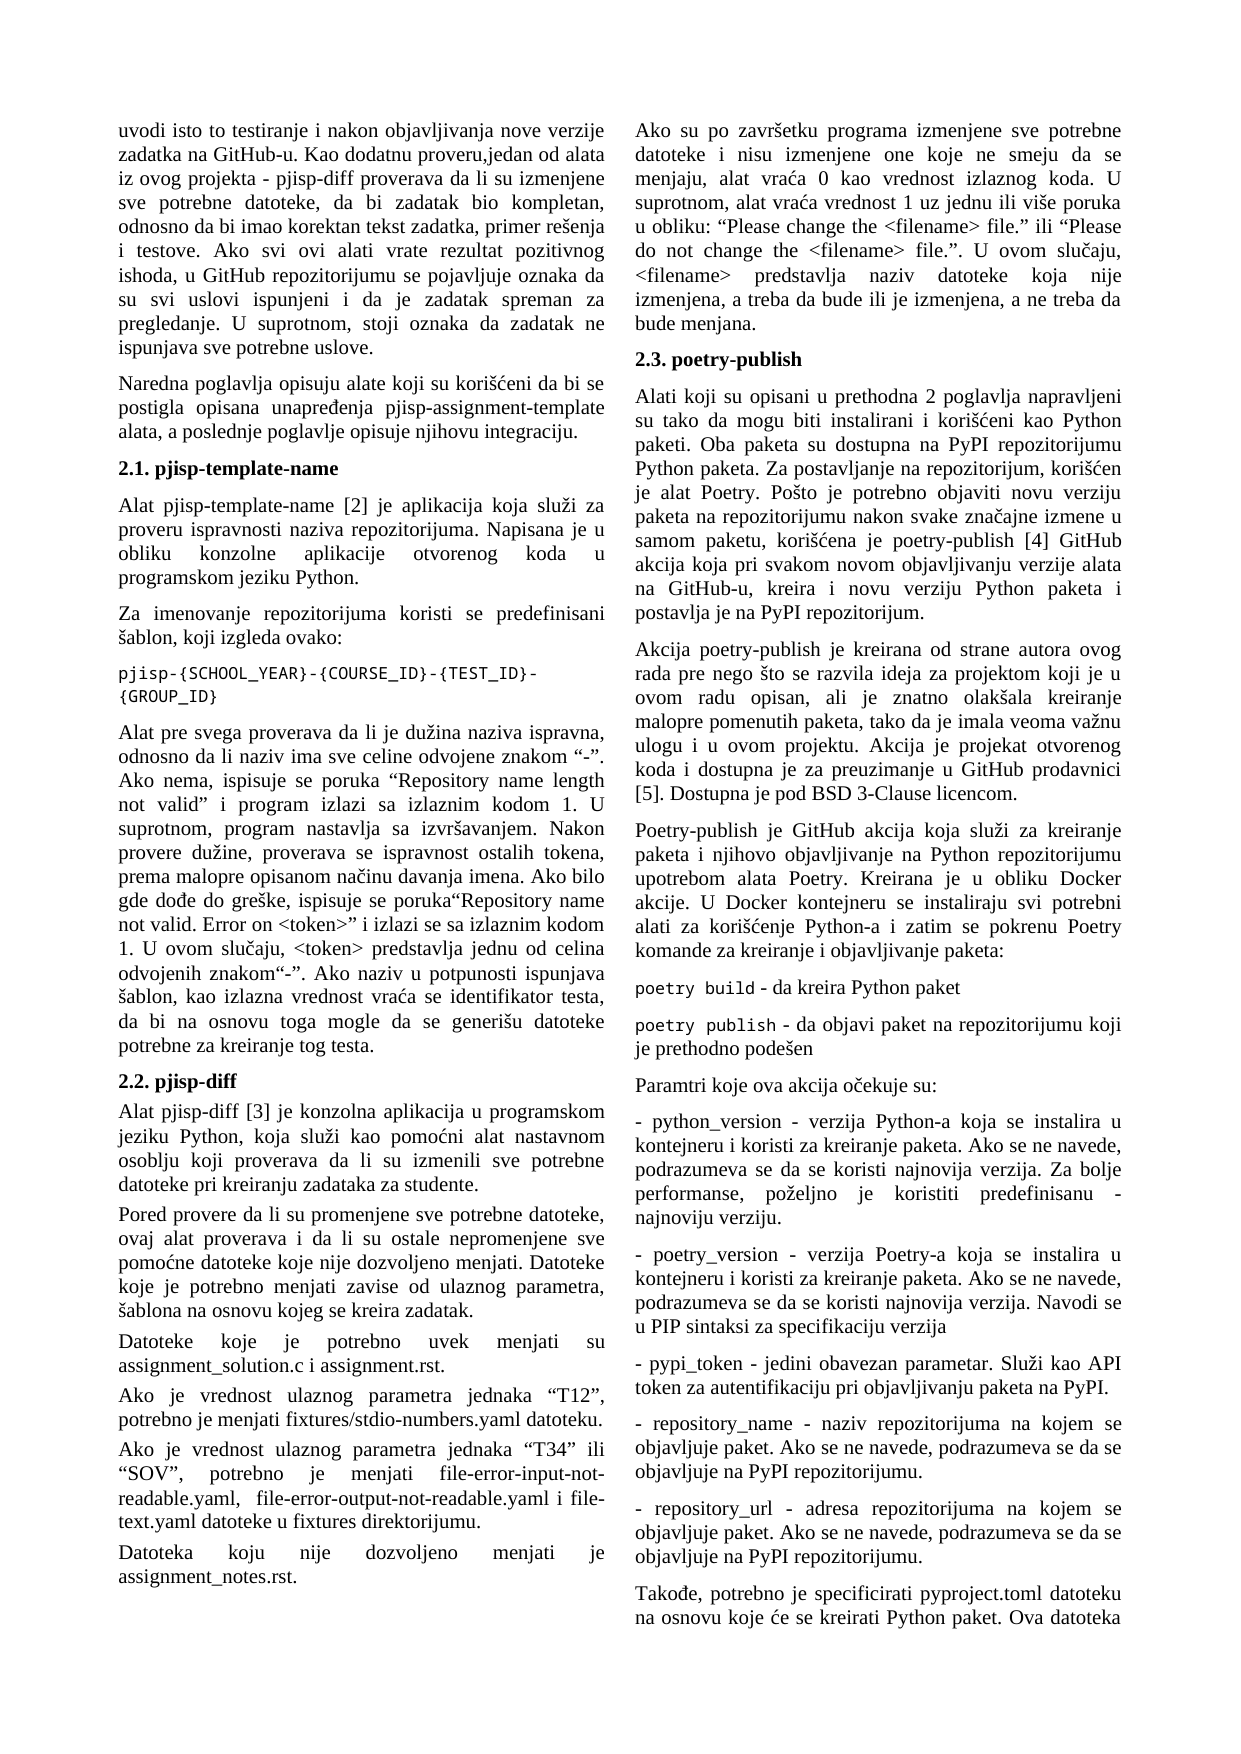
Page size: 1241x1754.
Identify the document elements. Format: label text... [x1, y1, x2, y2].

text Datoteka koju nije dozvoljeno menjati je assignment_notes.rst. [118, 1540, 605, 1588]
text Alat pjisp-diff [3] je konzolna aplikacija u programskom jeziku Python, koja služi kao pomoćni alat nastavnom osoblju koji proverava da li su izmenili sve potrebne datoteke pri kreiranju zadataka za studente. [118, 1099, 605, 1196]
text - pypi_token - jedini obavezan parametar. Služi kao API token za autentifikaciju pri objavljivanju paketa na PyPI. [635, 1351, 1122, 1399]
text Takođe, potrebno je specificirati pyproject.toml datoteku na osnovu koje će se kreirati Python paket. Ova datoteka [635, 1581, 1122, 1629]
text 2.1. pjisp-template-name [118, 456, 605, 480]
text - repository_url - adresa repozitorijuma na kojem se objavljuje paket. Ako se ne navede, podrazumeva se da se objavljuje na PyPI repozitorijumu. [635, 1496, 1122, 1568]
text pjisp-{SCHOOL_YEAR}-{COURSE_ID}-{TEST_ID}-{GROUP_ID} [118, 662, 605, 707]
text - repository_name - naziv repozitorijuma na kojem se objavljuje paket. Ako se ne navede, podrazumeva se da se objavljuje na PyPI repozitorijumu. [635, 1411, 1122, 1483]
text poetry publish - da objavi paket na repozitorijumu koji je prethodno podešen [635, 1012, 1122, 1060]
text Paramtri koje ova akcija očekuje su: [635, 1072, 1122, 1097]
text Za imenovanje repozitorijuma koristi se predefinisani šablon, koji izgleda ovako: [118, 601, 605, 649]
text Ako je vrednost ulaznog parametra jednaka “T12”, potrebno je menjati fixtures/stdio-numbers.yaml datoteku. [118, 1383, 605, 1431]
text poetry build - da kreira Python paket [635, 975, 1122, 999]
text 2.2. pjisp-diff [118, 1069, 605, 1093]
text Akcija poetry-publish je kreirana od strane autora ovog rada pre nego što se razvila ideja za projektom koji je u ovom radu opisan, ali je znatno olakšala kreiranje malopre pomenutih paketa, tako da je imala veoma važnu ulogu i u ovom projektu. Akcija je projekat otvorenog koda i dostupna je za preuzimanje u GitHub prodavnici [5]. Dostupna je pod BSD 3-Clause licencom. [635, 637, 1122, 805]
text - poetry_version - verzija Poetry-a koja se instalira u kontejneru i koristi za kreiranje paketa. Ako se ne navede, podrazumeva se da se koristi najnovija verzija. Navodi se u PIP sintaksi za specifikaciju verzija [635, 1242, 1122, 1338]
text Naredna poglavlja opisuju alate koji su korišćeni da bi se postigla opisana unapređenja pjisp-assignment-template alata, a poslednje poglavlje opisuje njihovu integraciju. [118, 371, 605, 443]
text 2.3. poetry-publish [635, 347, 1122, 371]
text Datoteke koje je potrebno uvek menjati su assignment_solution.c i assignment.rst. [118, 1328, 605, 1377]
text Poetry-publish je GitHub akcija koja služi za kreiranje paketa i njihovo objavljivanje na Python repozitorijumu upotrebom alata Poetry. Kreirana je u obliku Docker akcije. U Docker kontejneru se instaliraju svi potrebni alati za korišćenje Python-a i zatim se pokrenu Poetry komande za kreiranje i objavljivanje paketa: [635, 818, 1122, 962]
text Ako je vrednost ulaznog parametra jednaka “T34” ili “SOV”, potrebno je menjati file-error-input-not-readable.yaml, file-error-output-not-readable.yaml i file-text.yaml datoteke u fixtures direktorijumu. [118, 1437, 605, 1533]
text - python_version - verzija Python-a koja se instalira u kontejneru i koristi za kreiranje paketa. Ako se ne navede, podrazumeva se da se koristi najnovija verzija. Za bolje performanse, poželjno je koristiti predefinisanu - najnoviju verziju. [635, 1109, 1122, 1229]
text Ako su po završetku programa izmenjene sve potrebne datoteke i nisu izmenjene one koje ne smeju da se menjaju, alat vraća 0 kao vrednost izlaznog koda. U suprotnom, alat vraća vrednost 1 uz jednu ili više poruka u obliku: “Please change the <filename> file.” ili “Please do not change the <filename> file.”. U ovom slučaju, <filename> predstavlja naziv datoteke koja nije izmenjena, a treba da bude ili je izmenjena, a ne treba da bude menjana. [635, 118, 1122, 335]
text Alat pjisp-template-name [2] je aplikacija koja služi za proveru ispravnosti naziva repozitorijuma. Napisana je u obliku konzolne aplikacije otvorenog koda u programskom jeziku Python. [118, 492, 605, 589]
text Pored provere da li su promenjene sve potrebne datoteke, ovaj alat proverava i da li su ostale nepromenjene sve pomoćne datoteke koje nije dozvoljeno menjati. Datoteke koje je potrebno menjati zavise od ulaznog parametra, šablona na osnovu kojeg se kreira zadatak. [118, 1202, 605, 1322]
text Alat pre svega proverava da li je dužina naziva ispravna, odnosno da li naziv ima sve celine odvojene znakom “-”. Ako nema, ispisuje se poruka “Repository name length not valid” i program izlazi sa izlaznim kodom 1. U suprotnom, program nastavlja sa izvršavanjem. Nakon provere dužine, proverava se ispravnost ostalih tokena, prema malopre opisanom načinu davanja imena. Ako bilo gde dođe do greške, ispisuje se poruka“Repository name not valid. Error on <token>” i izlazi se sa izlaznim kodom 1. U ovom slučaju, <token> predstavlja jednu od celina odvojenih znakom“-”. Ako naziv u potpunosti ispunjava šablon, kao izlazna vrednost vraća se identifikator testa, da bi na osnovu toga mogle da se generišu datoteke potrebne za kreiranje tog testa. [118, 720, 605, 1057]
text Alati koji su opisani u prethodna 2 poglavlja napravljeni su tako da mogu biti instalirani i korišćeni kao Python paketi. Oba paketa su dostupna na PyPI repozitorijumu Python paketa. Za postavljanje na repozitorijum, korišćen je alat Poetry. Pošto je potrebno objaviti novu verziju paketa na repozitorijumu nakon svake značajne izmene u samom paketu, korišćena je poetry-publish [4] GitHub akcija koja pri svakom novom objavljivanju verzije alata na GitHub-u, kreira i novu verziju Python paketa i postavlja je na PyPI repozitorijum. [635, 384, 1122, 624]
text uvodi isto to testiranje i nakon objavljivanja nove verzije zadatka na GitHub-u. Kao dodatnu proveru,jedan od alata iz ovog projekta - pjisp-diff proverava da li su izmenjene sve potrebne datoteke, da bi zadatak bio kompletan, odnosno da bi imao korektan tekst zadatka, primer rešenja i testove. Ako svi ovi alati vrate rezultat pozitivnog ishoda, u GitHub repozitorijumu se pojavljuje oznaka da su svi uslovi ispunjeni i da je zadatak spreman za pregledanje. U suprotnom, stoji oznaka da zadatak ne ispunjava sve potrebne uslove. [118, 118, 605, 359]
